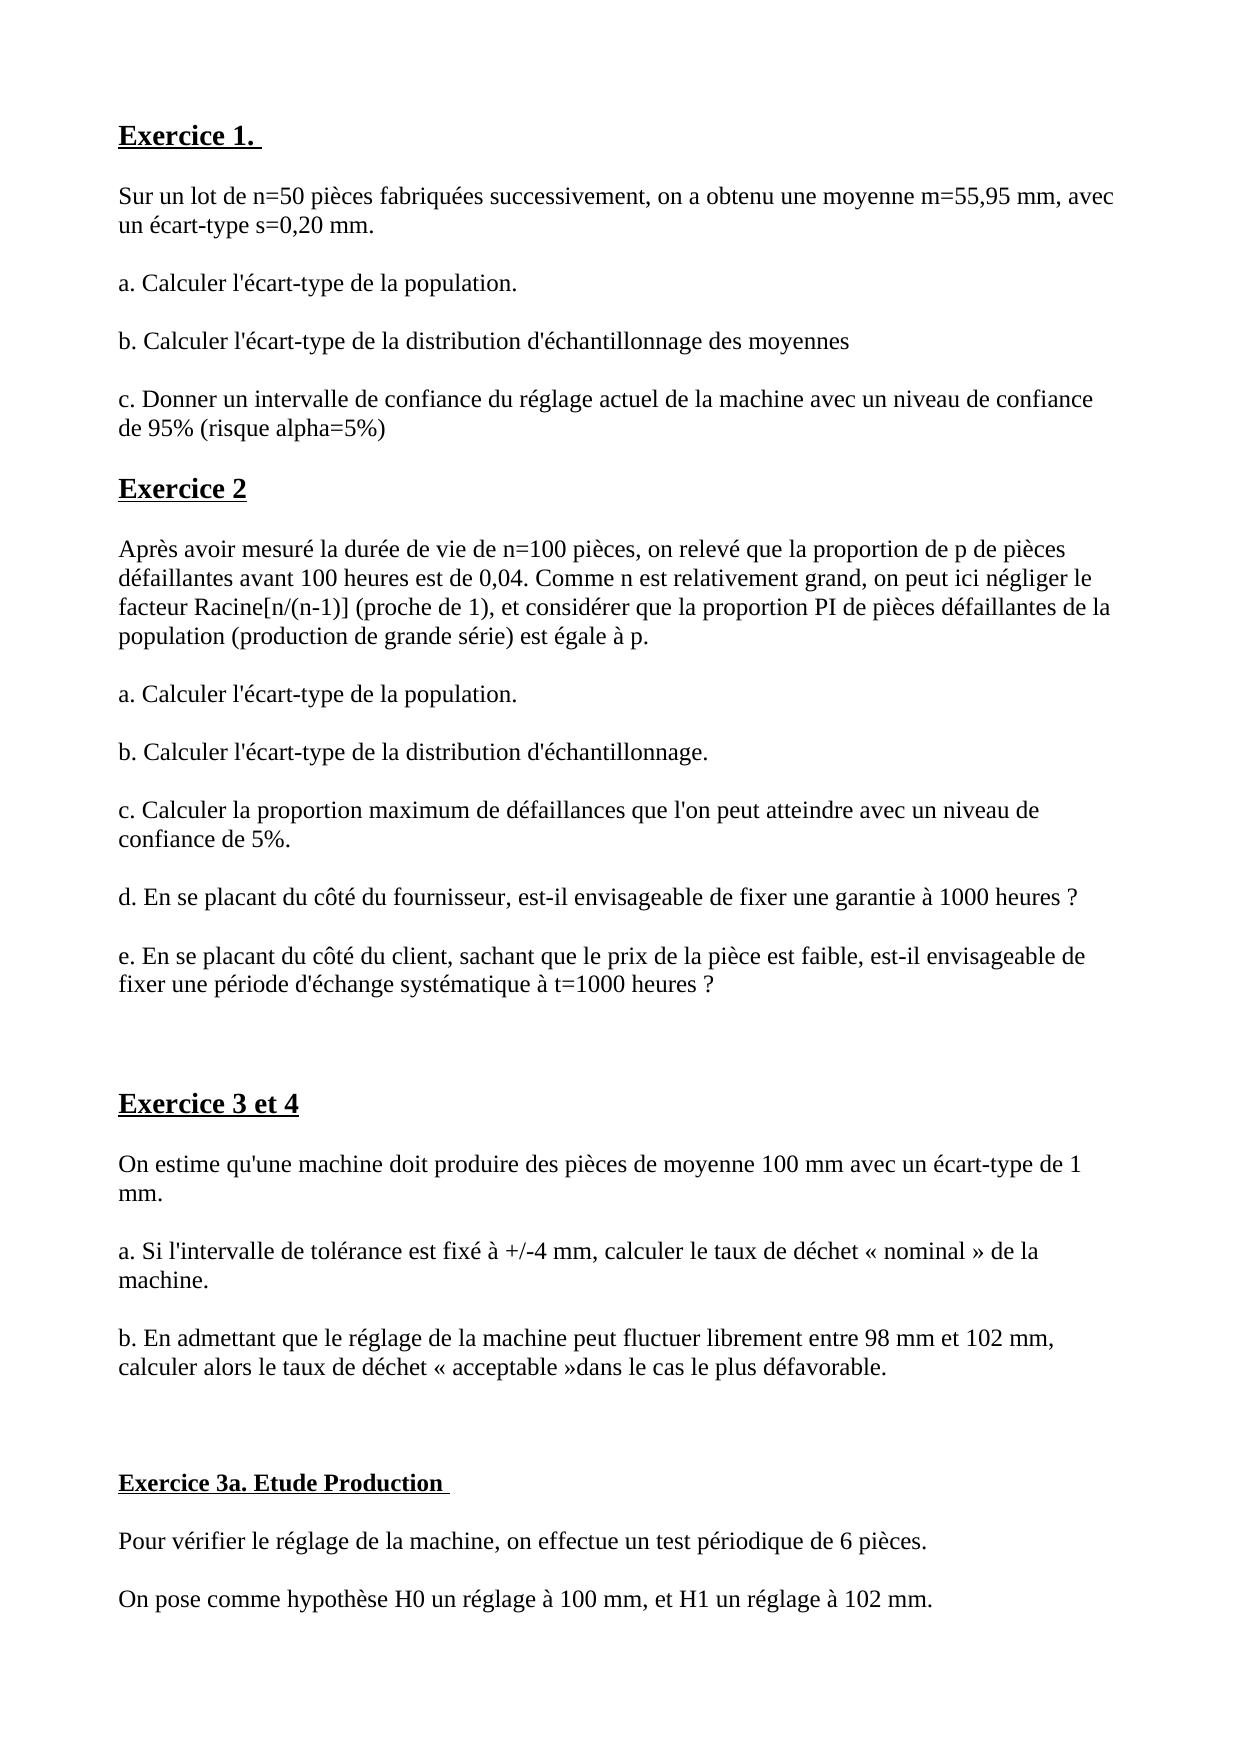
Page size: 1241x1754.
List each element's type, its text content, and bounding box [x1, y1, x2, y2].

text a. Calculer l'écart-type de la population. [118, 679, 1122, 708]
text Exercice 1. [118, 118, 1122, 152]
text a. Si l'intervalle de tolérance est fixé à +/-4 mm, calculer le taux de déchet « nominal » de la machine. [118, 1236, 1122, 1293]
text Sur un lot de n=50 pièces fabriquées successivement, on a obtenu une moyenne m=55,95 mm, avec un écart-type s=0,20 mm. [118, 181, 1122, 239]
text b. Calculer l'écart-type de la distribution d'échantillonnage. [118, 737, 1122, 766]
text Exercice 3 et 4 [118, 1086, 1122, 1119]
text c. Calculer la proportion maximum de défaillances que l'on peut atteindre avec un niveau de confiance de 5%. [118, 796, 1122, 853]
text c. Donner un intervalle de confiance du réglage actuel de la machine avec un niveau de confiance de 95% (risque alpha=5%) [118, 384, 1122, 442]
text Pour vérifier le réglage de la machine, on effectue un test périodique de 6 pièces. [118, 1526, 1122, 1555]
text b. Calculer l'écart-type de la distribution d'échantillonnage des moyennes [118, 326, 1122, 355]
text d. En se placant du côté du fournisseur, est-il envisageable de fixer une garantie à 1000 heures ? [118, 882, 1122, 911]
text On pose comme hypothèse H0 un réglage à 100 mm, et H1 un réglage à 102 mm. [118, 1584, 1122, 1613]
text Après avoir mesuré la durée de vie de n=100 pièces, on relevé que la proportion de p de pièces défaillantes avant 100 heures est de 0,04. Comme n est relativement grand, on peut ici négliger le facteur Racine[n/(n-1)] (proche de 1), et considérer que la proportion PI de pièces défaillantes de la population (production de grande série) est égale à p. [118, 534, 1122, 649]
text e. En se placant du côté du client, sachant que le prix de la pièce est faible, est-il envisageable de fixer une période d'échange systématique à t=1000 heures ? [118, 941, 1122, 998]
text b. En admettant que le réglage de la machine peut fluctuer librement entre 98 mm et 102 mm, calculer alors le taux de déchet « acceptable »dans le cas le plus défavorable. [118, 1323, 1122, 1380]
text a. Calculer l'écart-type de la population. [118, 268, 1122, 297]
text Exercice 2 [118, 472, 1122, 505]
text Exercice 3a. Etude Production [118, 1468, 1122, 1497]
text On estime qu'une machine doit produire des pièces de moyenne 100 mm avec un écart-type de 1 mm. [118, 1149, 1122, 1206]
